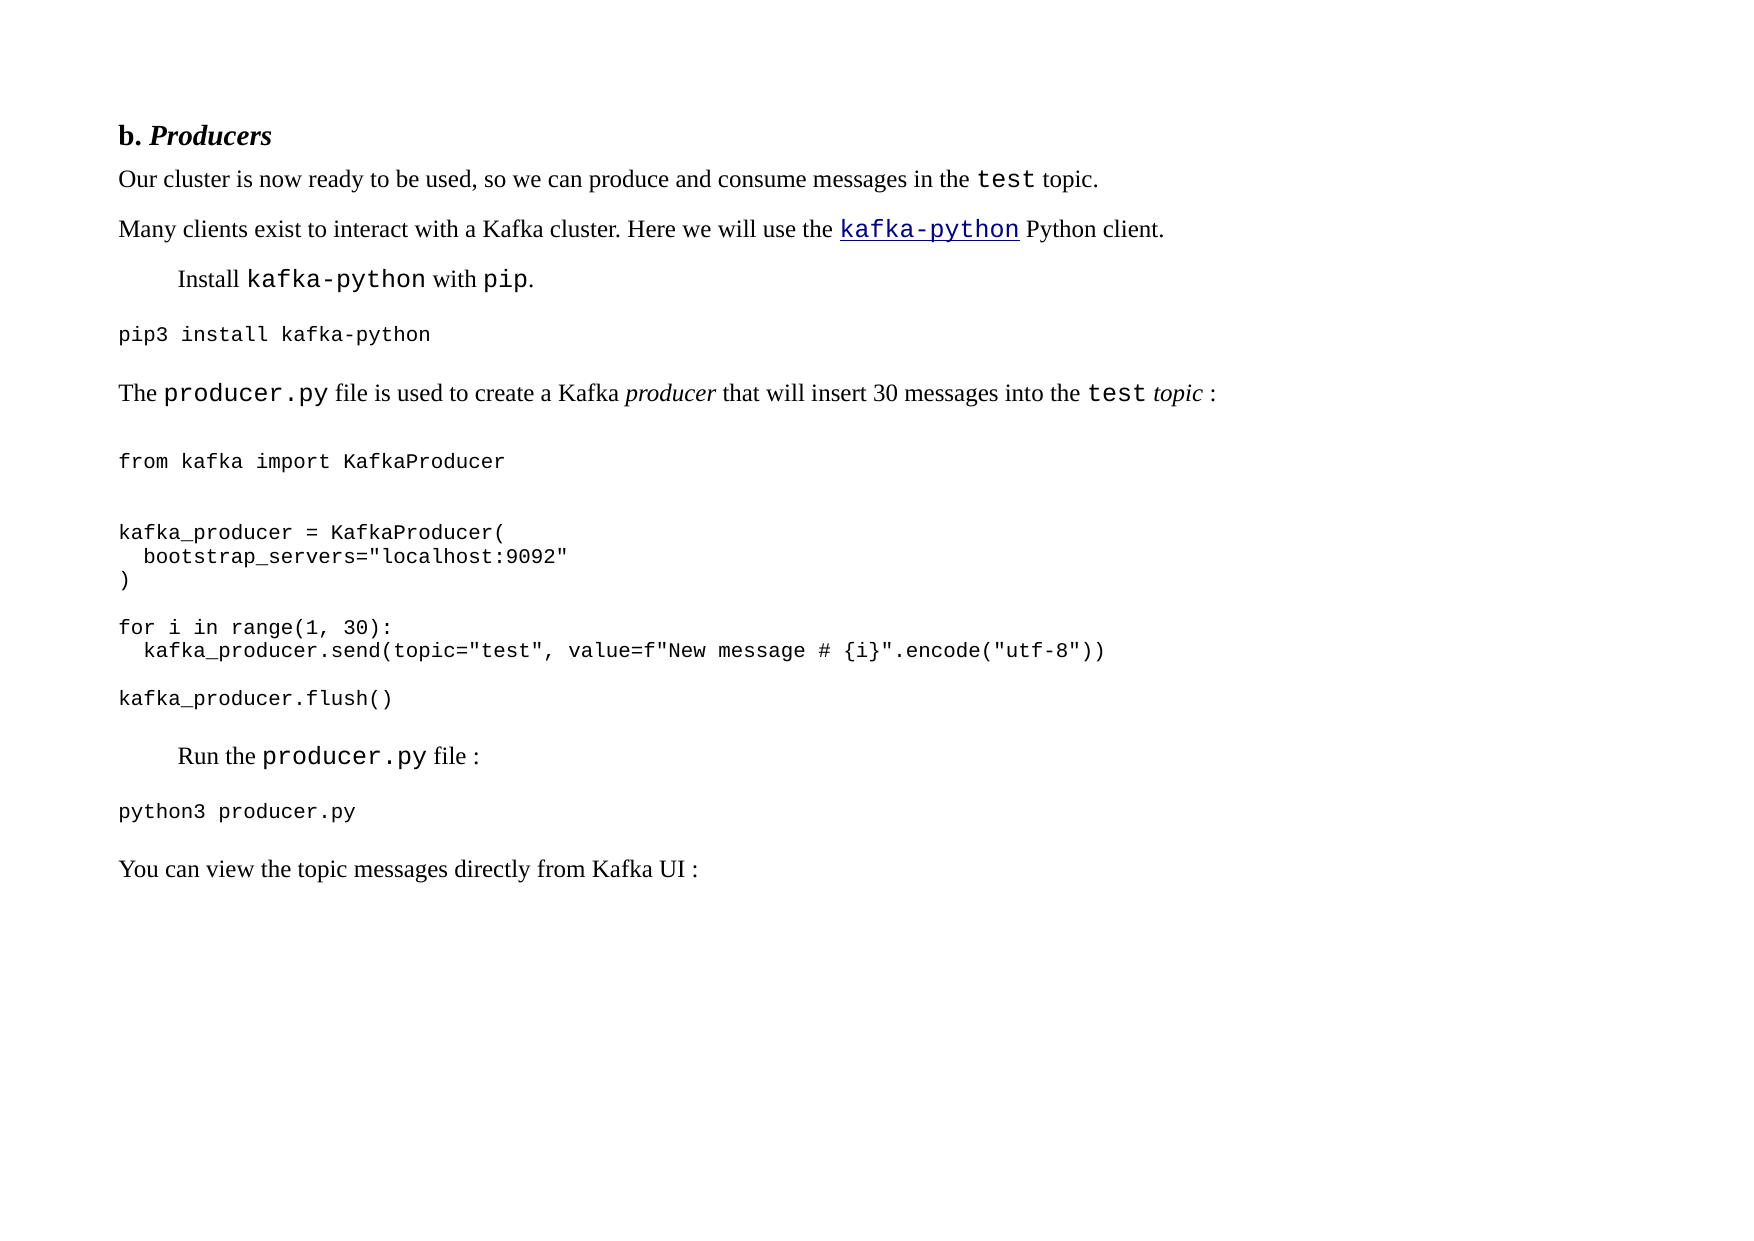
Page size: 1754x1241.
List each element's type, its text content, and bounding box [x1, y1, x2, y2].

text python3 producer.py [118, 801, 1636, 825]
text The producer.py file is used to create a Kafka producer that will insert 30 messages into the test topic : [118, 378, 1636, 408]
text Install kafka-python with pip. [177, 264, 1577, 295]
text pip3 install kafka-python [118, 324, 1636, 348]
subtitle b. Producers [118, 118, 1636, 152]
text kafka_producer = KafkaProducer( [118, 522, 1636, 546]
text Many clients exist to interact with a Kafka cluster. Here we will use the kafka-python Python client. [118, 214, 1636, 245]
text bootstrap_servers="localhost:9092" [118, 546, 1636, 569]
text for i in range(1, 30): [118, 617, 1636, 640]
text from kafka import KafkaProducer [118, 451, 1636, 475]
text kafka_producer.send(topic="test", value=f"New message # {i}".encode("utf-8")) [118, 640, 1636, 664]
text You can view the topic messages directly from Kafka UI : [118, 854, 1636, 883]
text Our cluster is now ready to be used, so we can produce and consume messages in the test topic. [118, 164, 1636, 195]
text Run the producer.py file : [177, 741, 1577, 772]
text kafka_producer.flush() [118, 688, 1636, 711]
text ) [118, 569, 1636, 593]
